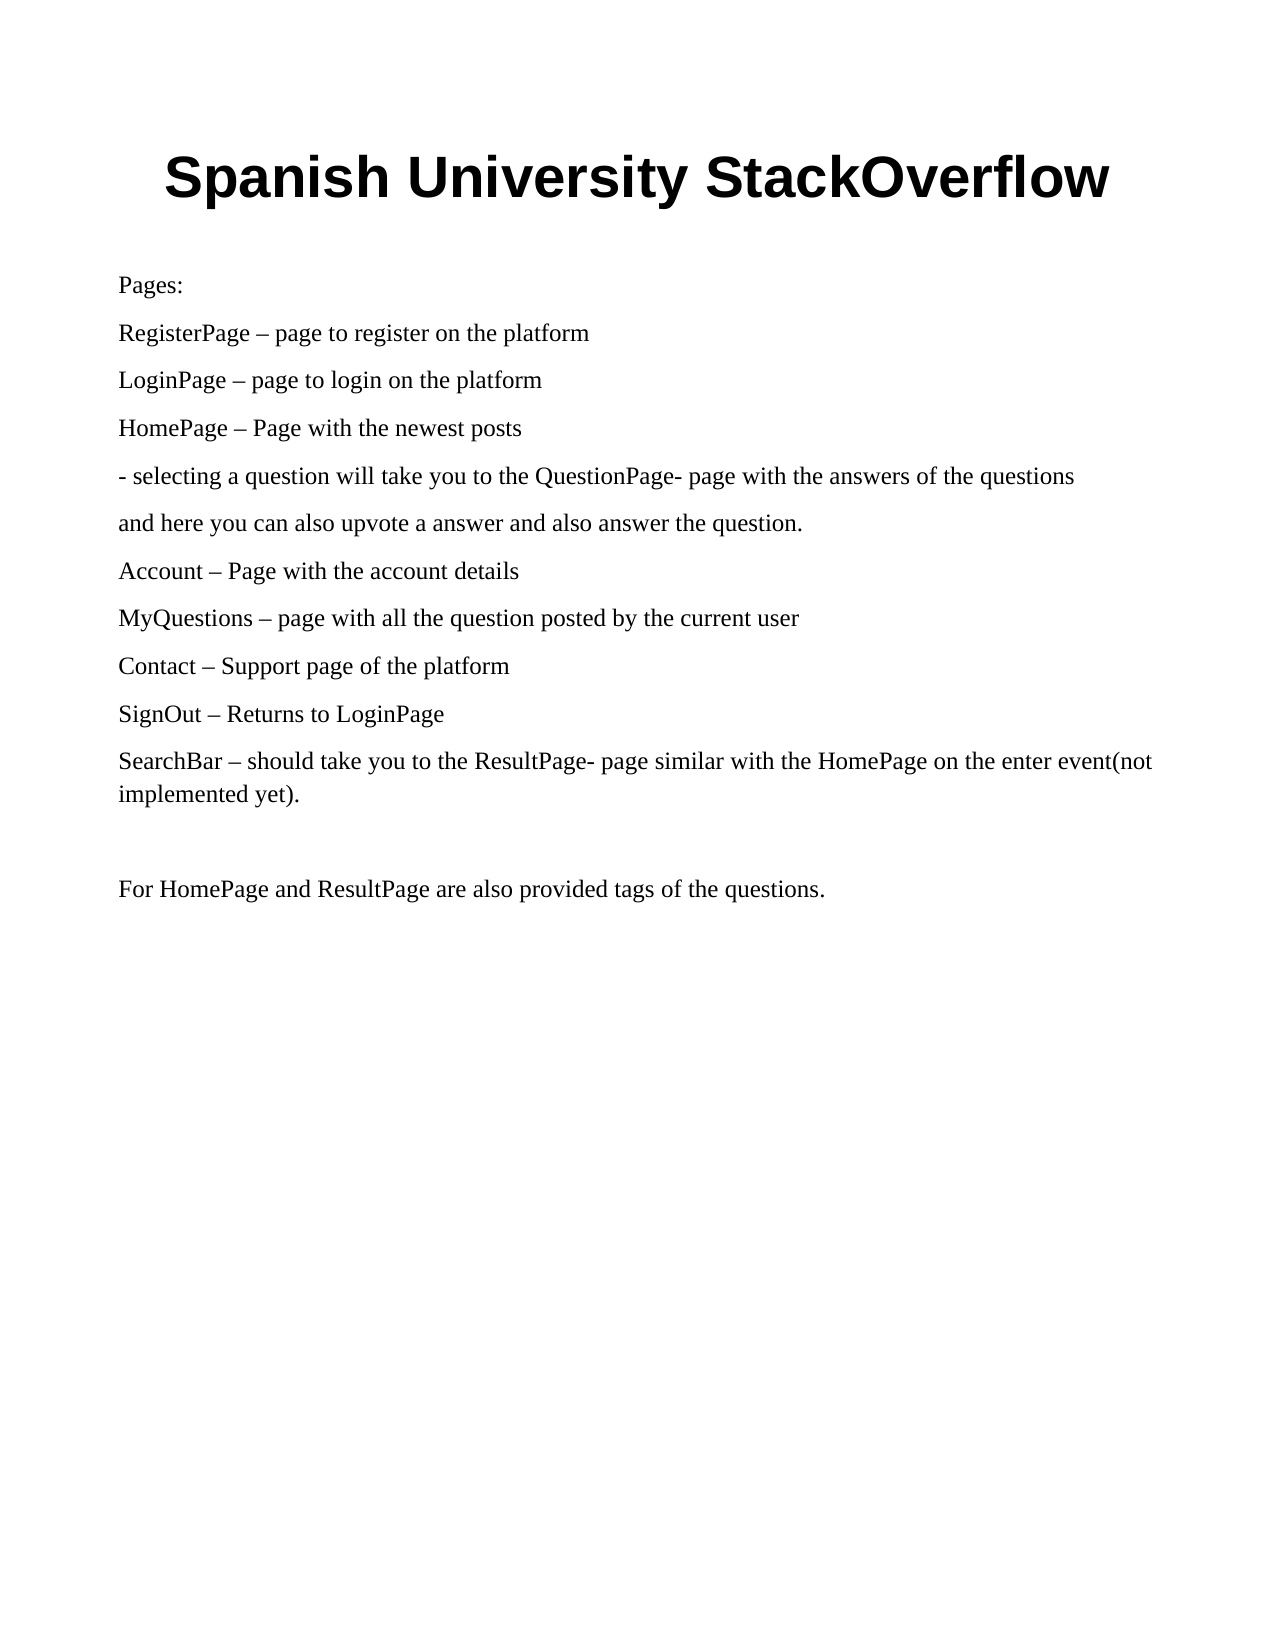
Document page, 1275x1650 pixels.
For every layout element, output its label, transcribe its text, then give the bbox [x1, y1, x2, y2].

text For HomePage and ResultPage are also provided tags of the questions. [118, 874, 1157, 903]
text LoginPage – page to login on the platform [118, 366, 1157, 394]
text SignOut – Returns to LoginPage [118, 699, 1157, 727]
text RegisterPage – page to register on the platform [118, 318, 1157, 347]
text and here you can also upvote a answer and also answer the question. [118, 508, 1157, 537]
text Pages: [118, 270, 1157, 299]
text SearchBar – should take you to the ResultPage- page similar with the HomePage on the enter event(not implemented yet). [118, 746, 1157, 808]
text - selecting a question will take you to the QuestionPage- page with the answers of the questions [118, 461, 1157, 489]
title Spanish University StackOverflow [118, 143, 1157, 210]
text Contact – Support page of the platform [118, 651, 1157, 680]
text MyQuestions – page with all the question posted by the current user [118, 603, 1157, 632]
text Account – Page with the account details [118, 556, 1157, 585]
text HomePage – Page with the newest posts [118, 413, 1157, 442]
